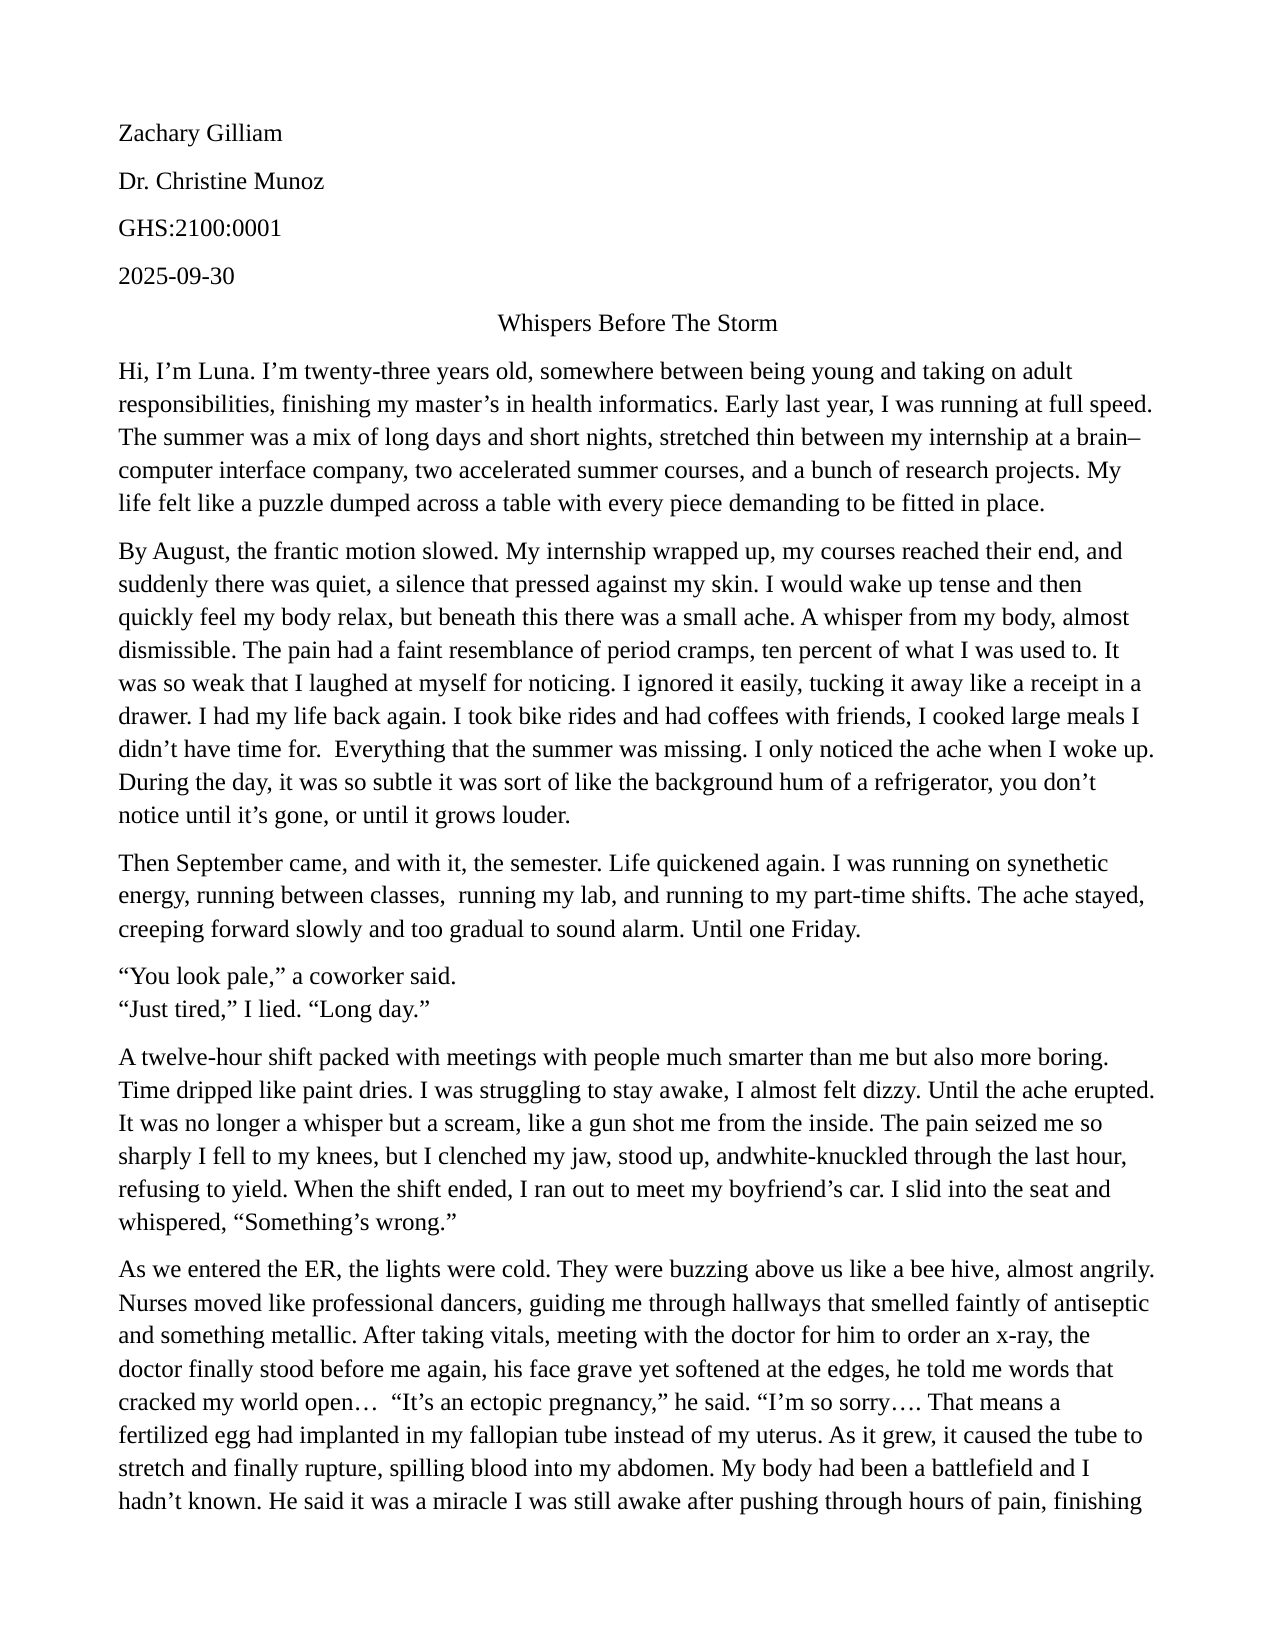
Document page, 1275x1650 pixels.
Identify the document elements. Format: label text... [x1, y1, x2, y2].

text By August, the frantic motion slowed. My internship wrapped up, my courses reached their end, and suddenly there was quiet, a silence that pressed against my skin. I would wake up tense and then quickly feel my body relax, but beneath this there was a small ache. A whisper from my body, almost dismissible. The pain had a faint resemblance of period cramps, ten percent of what I was used to. It was so weak that I laughed at myself for noticing. I ignored it easily, tucking it away like a receipt in a drawer. I had my life back again. I took bike rides and had coffees with friends, I cooked large meals I didn’t have time for. Everything that the summer was missing. I only noticed the ache when I woke up. During the day, it was so subtle it was sort of like the background hum of a refrigerator, you don’t notice until it’s gone, or until it grows louder. [118, 536, 1157, 829]
text A twelve-hour shift packed with meetings with people much smarter than me but also more boring. Time dripped like paint dries. I was struggling to stay awake, I almost felt dizzy. Until the ache erupted. It was no longer a whisper but a scream, like a gun shot me from the inside. The pain seized me so sharply I fell to my knees, but I clenched my jaw, stood up, andwhite-knuckled through the last hour, refusing to yield. When the shift ended, I ran out to meet my boyfriend’s car. I slid into the seat and whispered, “Something’s wrong.” [118, 1042, 1157, 1236]
text Whispers Before The Storm [118, 308, 1157, 337]
text 2025-09-30 [118, 261, 1157, 290]
text Hi, I’m Luna. I’m twenty-three years old, somewhere between being young and taking on adult responsibilities, finishing my master’s in health informatics. Early last year, I was running at full speed. The summer was a mix of long days and short nights, stretched thin between my internship at a brain–computer interface company, two accelerated summer courses, and a bunch of research projects. My life felt like a puzzle dumped across a table with every piece demanding to be fitted in place. [118, 356, 1157, 517]
text Zachary Gilliam [118, 118, 1157, 147]
text GHS:2100:0001 [118, 213, 1157, 242]
text “You look pale,” a coworker said. “Just tired,” I lied. “Long day.” [118, 961, 1157, 1023]
text As we entered the ER, the lights were cold. They were buzzing above us like a bee hive, almost angrily. Nurses moved like professional dancers, guiding me through hallways that smelled faintly of antiseptic and something metallic. After taking vitals, meeting with the doctor for him to order an x-ray, the doctor finally stood before me again, his face grave yet softened at the edges, he told me words that cracked my world open… “It’s an ectopic pregnancy,” he said. “I’m so sorry…. That means a fertilized egg had implanted in my fallopian tube instead of my uterus. As it grew, it caused the tube to stretch and finally rupture, spilling blood into my abdomen. My body had been a battlefield and I hadn’t known. He said it was a miracle I was still awake after pushing through hours of pain, finishing [118, 1254, 1157, 1514]
text Then September came, and with it, the semester. Life quickened again. I was running on synethetic energy, running between classes, running my lab, and running to my part-time shifts. The ache stayed, creeping forward slowly and too gradual to sound alarm. Until one Friday. [118, 848, 1157, 942]
text Dr. Christine Munoz [118, 166, 1157, 194]
